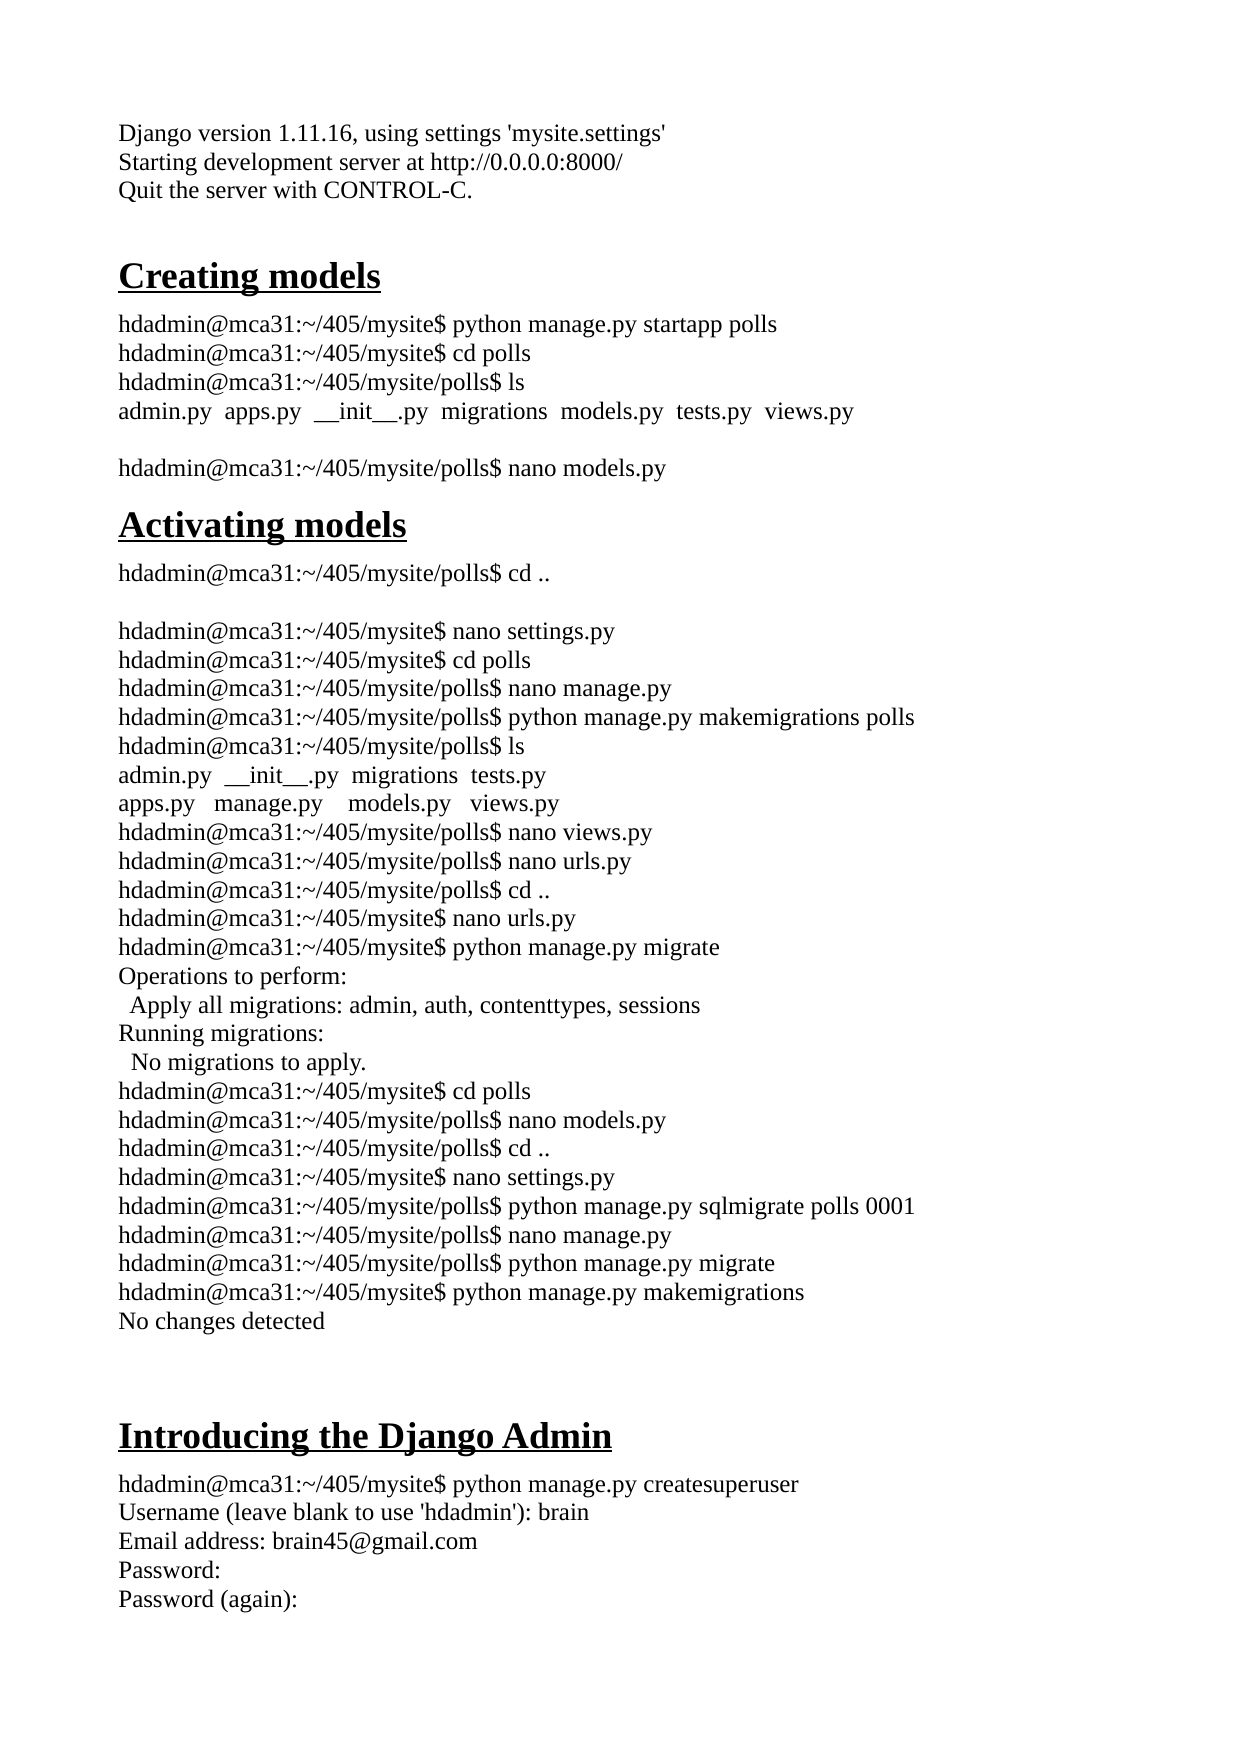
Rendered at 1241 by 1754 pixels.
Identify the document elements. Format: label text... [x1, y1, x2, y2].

text hdadmin@mca31:~/405/mysite/polls$ ls [118, 367, 1122, 396]
text No migrations to apply. [118, 1047, 1122, 1076]
text hdadmin@mca31:~/405/mysite/polls$ nano manage.py [118, 673, 1122, 702]
text admin.py __init__.py migrations tests.py [118, 760, 1122, 788]
text No changes detected [118, 1306, 1122, 1335]
text Running migrations: [118, 1018, 1122, 1047]
text hdadmin@mca31:~/405/mysite/polls$ python manage.py makemigrations polls [118, 702, 1122, 731]
text hdadmin@mca31:~/405/mysite$ python manage.py startapp polls [118, 309, 1122, 338]
text hdadmin@mca31:~/405/mysite/polls$ ls [118, 731, 1122, 760]
text hdadmin@mca31:~/405/mysite/polls$ cd .. [118, 1133, 1122, 1162]
text hdadmin@mca31:~/405/mysite$ nano settings.py [118, 616, 1122, 645]
text hdadmin@mca31:~/405/mysite$ nano settings.py [118, 1162, 1122, 1191]
text hdadmin@mca31:~/405/mysite/polls$ cd .. [118, 875, 1122, 903]
text hdadmin@mca31:~/405/mysite$ python manage.py createsuperuser [118, 1469, 1122, 1497]
text Email address: brain45@gmail.com [118, 1526, 1122, 1555]
text apps.py manage.py models.py views.py [118, 788, 1122, 817]
text Starting development server at http://0.0.0.0:8000/ [118, 147, 1122, 176]
text hdadmin@mca31:~/405/mysite/polls$ nano manage.py [118, 1220, 1122, 1248]
text hdadmin@mca31:~/405/mysite$ cd polls [118, 645, 1122, 673]
subtitle Creating models [118, 254, 1122, 297]
text hdadmin@mca31:~/405/mysite/polls$ python manage.py migrate [118, 1248, 1122, 1277]
text Django version 1.11.16, using settings 'mysite.settings' [118, 118, 1122, 147]
text hdadmin@mca31:~/405/mysite$ nano urls.py [118, 903, 1122, 932]
text Password: [118, 1555, 1122, 1584]
text hdadmin@mca31:~/405/mysite/polls$ cd .. [118, 558, 1122, 587]
text Quit the server with CONTROL-C. [118, 176, 1122, 204]
text admin.py apps.py __init__.py migrations models.py tests.py views.py [118, 396, 1122, 424]
text hdadmin@mca31:~/405/mysite$ python manage.py makemigrations [118, 1277, 1122, 1306]
text hdadmin@mca31:~/405/mysite$ cd polls [118, 338, 1122, 367]
subtitle Activating models [118, 503, 1122, 546]
text hdadmin@mca31:~/405/mysite/polls$ nano urls.py [118, 846, 1122, 875]
text hdadmin@mca31:~/405/mysite/polls$ nano models.py [118, 1105, 1122, 1133]
text hdadmin@mca31:~/405/mysite$ cd polls [118, 1076, 1122, 1105]
text Operations to perform: [118, 961, 1122, 990]
text hdadmin@mca31:~/405/mysite/polls$ nano models.py [118, 453, 1122, 482]
text hdadmin@mca31:~/405/mysite/polls$ nano views.py [118, 817, 1122, 846]
text hdadmin@mca31:~/405/mysite/polls$ python manage.py sqlmigrate polls 0001 [118, 1191, 1122, 1220]
text hdadmin@mca31:~/405/mysite$ python manage.py migrate [118, 932, 1122, 961]
text Apply all migrations: admin, auth, contenttypes, sessions [118, 990, 1122, 1018]
text Username (leave blank to use 'hdadmin'): brain [118, 1497, 1122, 1526]
text Password (again): [118, 1584, 1122, 1612]
subtitle Introducing the Django Admin [118, 1413, 1122, 1456]
